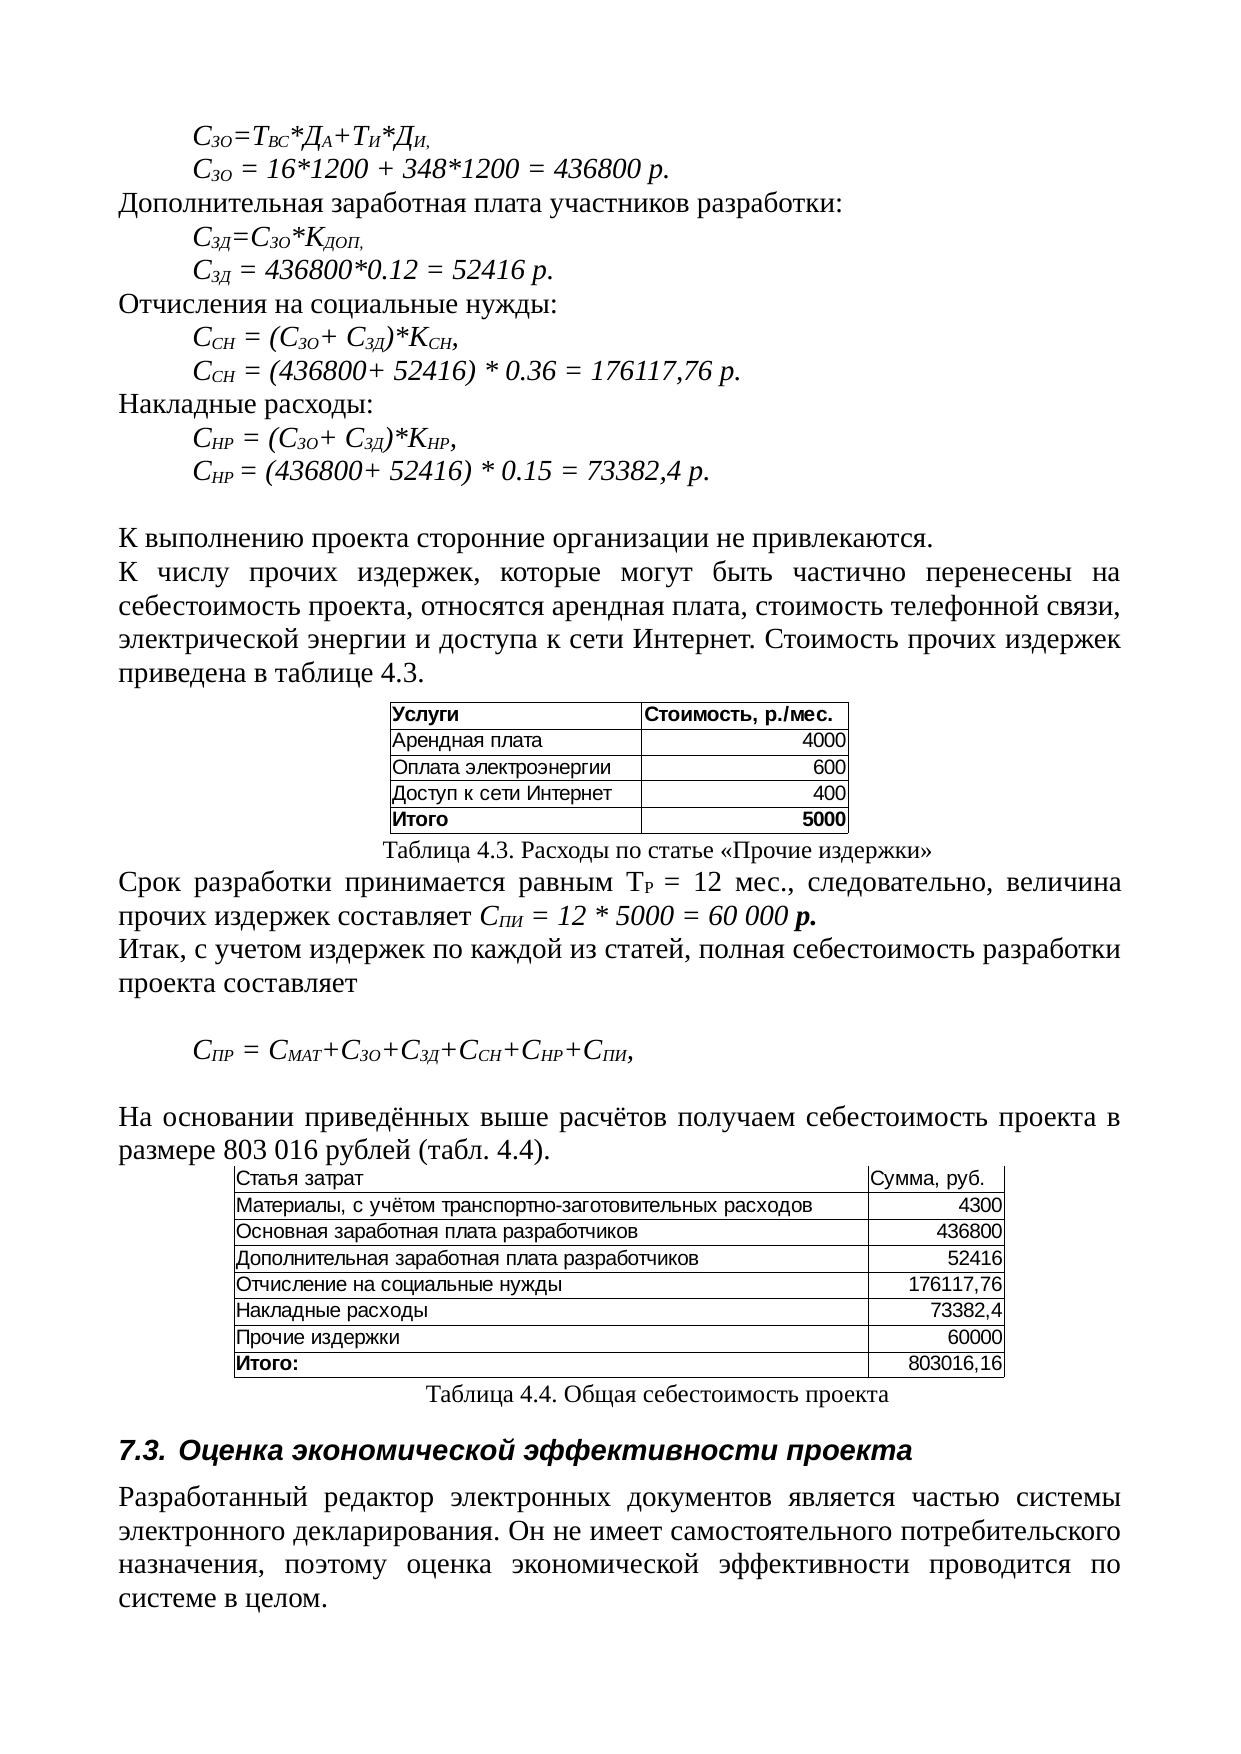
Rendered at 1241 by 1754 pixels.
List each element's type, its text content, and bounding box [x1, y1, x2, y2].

text К выполнению проекта сторонние организации не привлекаются. [118, 521, 1122, 554]
text СНР = (436800+ 52416) * 0.15 = 73382,4 р. [192, 453, 1122, 487]
text СЗО = 16*1200 + 348*1200 = 436800 р. [192, 152, 1122, 185]
subtitle Оценка экономической эффективности проекта [118, 1433, 1122, 1467]
text На основании приведённых выше расчётов получаем себестоимость проекта в размере 803 016 рублей (табл. 4.4). [118, 1099, 1122, 1166]
text Накладные расходы: [118, 386, 1122, 420]
text Таблица 4.4. Общая себестоимость проекта [118, 1166, 1122, 1408]
text С­ЗД=СЗО*КДОП, [192, 219, 1122, 252]
text Дополнительная заработная плата участников разработки: [118, 185, 1122, 219]
text Срок разработки принимается равным ТР = 12 мес., следовательно, величина прочих издержек составляет СПИ = 12 * 5000 = 60 000 р. [118, 864, 1122, 931]
text С­ЗО=ТВС*ДА+ТИ*ДИ­, [192, 118, 1122, 152]
text ССН = (С­ЗО+ СЗД­)*К­СН, [192, 319, 1122, 353]
text ССН = (436800+ 52416) * 0.36 = 176117,76 р. [192, 353, 1122, 386]
text К числу прочих издержек, которые могут быть частично перенесены на себестоимость проекта, относятся арендная плата, стоимость телефонной связи, электрической энергии и доступа к сети Интернет. Стоимость прочих издержек приведена в таблице 4.3. [118, 554, 1122, 688]
text Итак, с учетом издержек по каждой из статей, полная себестоимость разработки проекта составляет [118, 931, 1122, 998]
text Таблица 4.3. Расходы по статье «Прочие издержки» [118, 688, 1122, 864]
text СНР = (С­ЗО+ СЗД­)*К­НР, [192, 420, 1122, 453]
text С­ЗД = 436800*0.12 = 52416 р. [192, 252, 1122, 286]
text Разработанный редактор электронных документов является частью системы электронного декларирования. Он не имеет самостоятельного потребительского назначения, поэтому оценка экономической эффективности проводится по системе в целом. [118, 1479, 1122, 1613]
text Отчисления на социальные нужды: [118, 286, 1122, 319]
text СПР = СМАТ+СЗО+СЗД+ССН+СНР+СПИ, [192, 1032, 1122, 1065]
